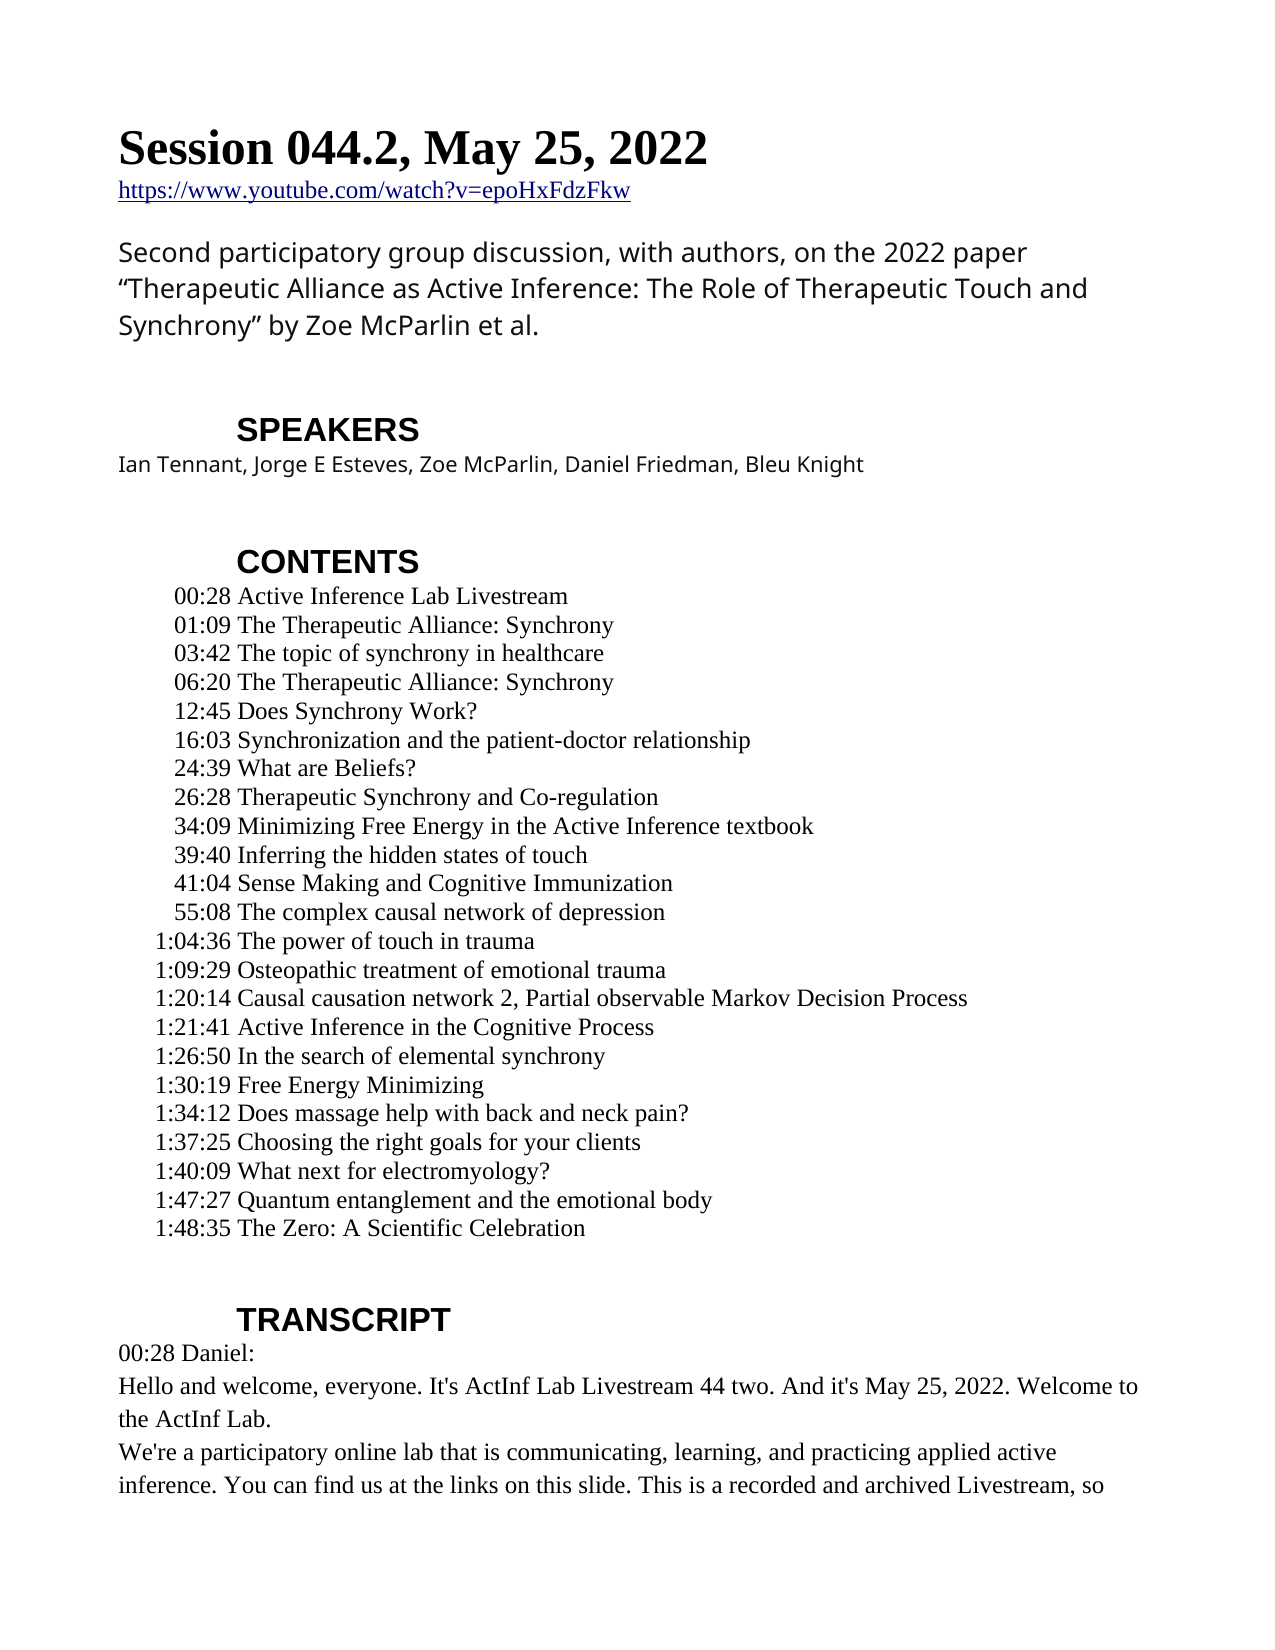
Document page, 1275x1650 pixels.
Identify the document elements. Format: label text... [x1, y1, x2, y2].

subtitle TRANSCRIPT [118, 1300, 1157, 1338]
table_cell 1:09:29 [112, 955, 234, 983]
table_cell 06:20 [112, 667, 234, 696]
table_cell 1:30:19 [112, 1070, 234, 1098]
table_cell Quantum entanglement and the emotional body [234, 1185, 1027, 1213]
table_cell What are Beliefs? [234, 754, 1027, 782]
table_cell 1:47:27 [112, 1185, 234, 1213]
table_cell In the search of elemental synchrony [234, 1041, 1027, 1070]
table_cell Inferring the hidden states of touch [234, 840, 1027, 868]
table_cell Active Inference in the Cognitive Process [234, 1012, 1027, 1041]
table_cell Minimizing Free Energy in the Active Inference textbook [234, 811, 1027, 840]
table_cell Does Synchrony Work? [234, 696, 1027, 725]
table_header 00:28 [112, 581, 234, 610]
table_cell 1:26:50 [112, 1041, 234, 1070]
table_cell 34:09 [112, 811, 234, 840]
table_cell 24:39 [112, 754, 234, 782]
table_cell Causal causation network 2, Partial observable Markov Decision Process [234, 984, 1027, 1012]
text We're a participatory online lab that is communicating, learning, and practicing applied active inference. You can find us at the links on this slide. This is a recorded and archived Livestream, so [118, 1437, 1157, 1499]
text https://www.youtube.com/watch?v=epoHxFdzFkw [118, 176, 1157, 204]
table_cell What next for electromyology? [234, 1156, 1027, 1185]
text Ian Tennant, Jorge E Esteves, Zoe McParlin, Daniel Friedman, Bleu Knight [118, 449, 1157, 479]
table_cell The Therapeutic Alliance: Synchrony [234, 667, 1027, 696]
table_cell 41:04 [112, 869, 234, 897]
subtitle CONTENTS [118, 543, 1157, 581]
table_cell Therapeutic Synchrony and Co-regulation [234, 782, 1027, 811]
table_cell 01:09 [112, 610, 234, 638]
table_cell Choosing the right goals for your clients [234, 1127, 1027, 1156]
table_cell The power of touch in trauma [234, 926, 1027, 955]
table_cell 16:03 [112, 725, 234, 753]
table_cell 26:28 [112, 782, 234, 811]
table_cell 1:37:25 [112, 1127, 234, 1156]
table_cell 1:04:36 [112, 926, 234, 955]
table_cell 1:34:12 [112, 1099, 234, 1127]
table_cell The Therapeutic Alliance: Synchrony [234, 610, 1027, 638]
table_cell Osteopathic treatment of emotional trauma [234, 955, 1027, 983]
table_cell Does massage help with back and neck pain? [234, 1099, 1027, 1127]
table_cell 1:40:09 [112, 1156, 234, 1185]
table_cell 1:48:35 [112, 1214, 234, 1242]
table_cell Synchronization and the patient-doctor relationship [234, 725, 1027, 753]
text Second participatory group discussion, with authors, on the 2022 paper “Therapeutic Alliance as Active Inference: The Role of Therapeutic Touch and Synchrony” by Zoe McParlin et al. [118, 233, 1157, 344]
text Hello and welcome, everyone. It's ActInf Lab Livestream 44 two. And it's May 25, 2022. Welcome to the ActInf Lab. [118, 1371, 1157, 1433]
table_header Active Inference Lab Livestream [234, 581, 1027, 610]
subtitle Session 044.2, May 25, 2022 [118, 118, 1157, 176]
table_cell 12:45 [112, 696, 234, 725]
table_cell Free Energy Minimizing [234, 1070, 1027, 1098]
table_cell 1:20:14 [112, 984, 234, 1012]
table_cell The topic of synchrony in healthcare [234, 639, 1027, 667]
text 00:28 Daniel: [118, 1338, 1157, 1367]
table_cell 39:40 [112, 840, 234, 868]
table_cell 03:42 [112, 639, 234, 667]
table_cell Sense Making and Cognitive Immunization [234, 869, 1027, 897]
table_cell 55:08 [112, 897, 234, 926]
table_cell The Zero: A Scientific Celebration [234, 1214, 1027, 1242]
subtitle SPEAKERS [118, 410, 1157, 449]
table_cell The complex causal network of depression [234, 897, 1027, 926]
table_cell 1:21:41 [112, 1012, 234, 1041]
